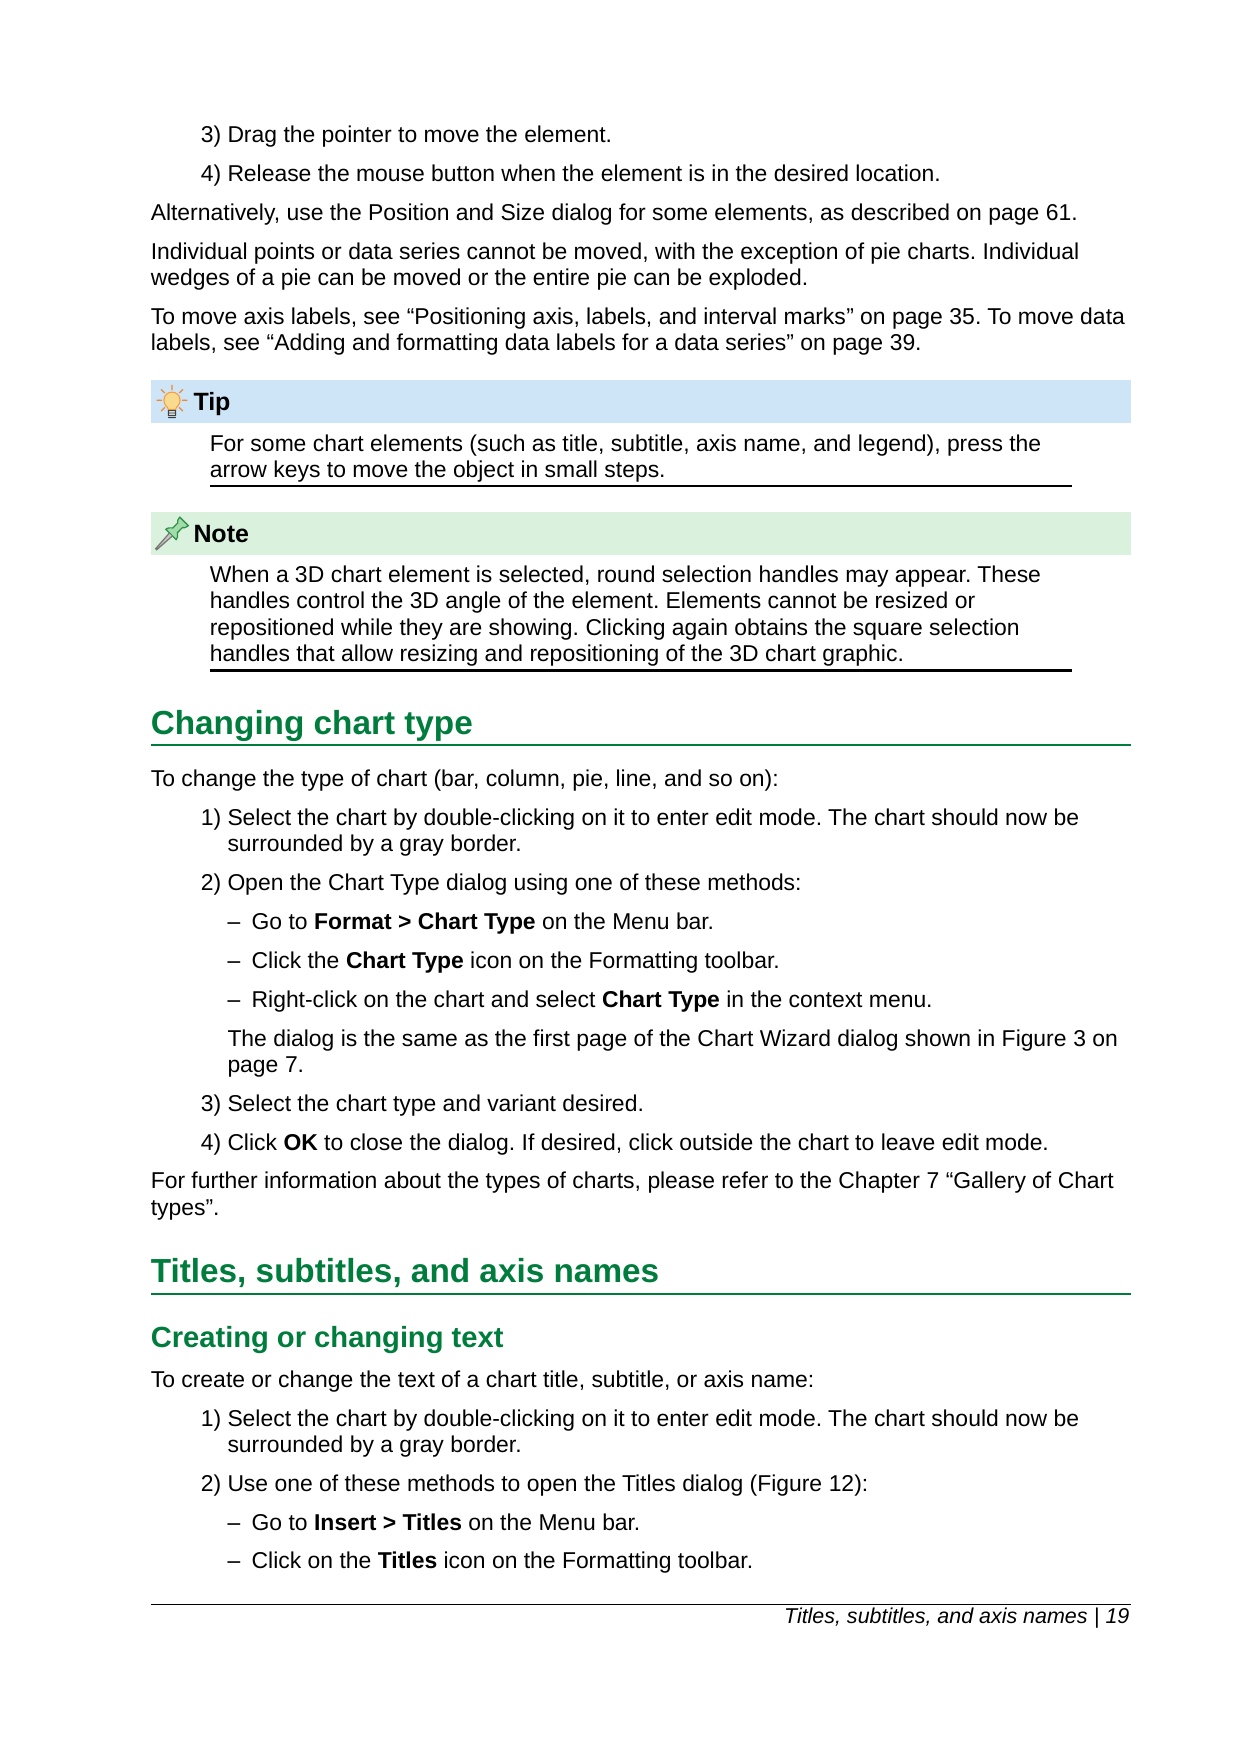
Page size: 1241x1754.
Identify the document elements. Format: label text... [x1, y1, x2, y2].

list Go to Format > Chart Type on the Menu bar. [227, 908, 1131, 934]
list Open the Chart Type dialog using one of these methods: [227, 869, 1131, 896]
list Use one of these methods to open the Titles dialog (Figure 12): [227, 1470, 1131, 1496]
list Click the Chart Type icon on the Formatting toolbar. [227, 947, 1131, 973]
list To change the type of chart (bar, column, pie, line, and so on): [151, 765, 1131, 791]
list Release the mouse button when the element is in the desired location. [227, 160, 1131, 186]
list Select the chart type and variant desired. [227, 1090, 1131, 1116]
text To move axis labels, see “Positioning axis, labels, and interval marks” on page 35. To move data labels, see “Adding and formatting data labels for a data series” on page 39. [151, 303, 1131, 356]
text For further information about the types of charts, please refer to the Chapter 7 “Gallery of Chart types”. [151, 1167, 1131, 1220]
list Go to Insert > Titles on the Menu bar. [227, 1508, 1131, 1535]
list Click OK to close the dialog. If desired, click outside the chart to leave edit mode. [227, 1129, 1131, 1155]
text Individual points or data series cannot be moved, with the exception of pie charts. Individual wedges of a pie can be moved or the entire pie can be exploded. [151, 238, 1131, 290]
text The dialog is the same as the first page of the Chart Wizard dialog shown in Figure 3 on page 7. [227, 1024, 1131, 1077]
list Click on the Titles icon on the Formatting toolbar. [227, 1547, 1131, 1574]
subtitle Note [151, 512, 1131, 555]
list Select the chart by double-clicking on it to enter edit mode. The chart should now be surrounded by a gray border. [227, 804, 1131, 857]
list Select the chart by double-clicking on it to enter edit mode. The chart should now be surrounded by a gray border. [227, 1404, 1131, 1457]
subtitle Tip [151, 380, 1131, 423]
text Alternatively, use the Position and Size dialog for some elements, as described on page 62. [151, 199, 1131, 225]
list Right-click on the chart and select Chart Type in the context menu. [227, 986, 1131, 1012]
list Drag the pointer to move the element. [227, 121, 1131, 147]
subtitle Titles, subtitles, and axis names [151, 1251, 1131, 1293]
list To create or change the text of a chart title, subtitle, or axis name: [151, 1366, 1131, 1392]
subtitle Changing chart type [151, 703, 1131, 744]
text For some chart elements (such as title, subtitle, axis name, and legend), press the arrow keys to move the object in small steps. [209, 429, 1072, 487]
subtitle Creating or changing text [151, 1320, 1131, 1353]
text When a 3D chart element is selected, round selection handles may appear. These handles control the 3D angle of the element. Elements cannot be resized or repositioned while they are showing. Clicking again obtains the square selection handles that allow resizing and repositioning of the 3D chart graphic. [209, 561, 1072, 672]
